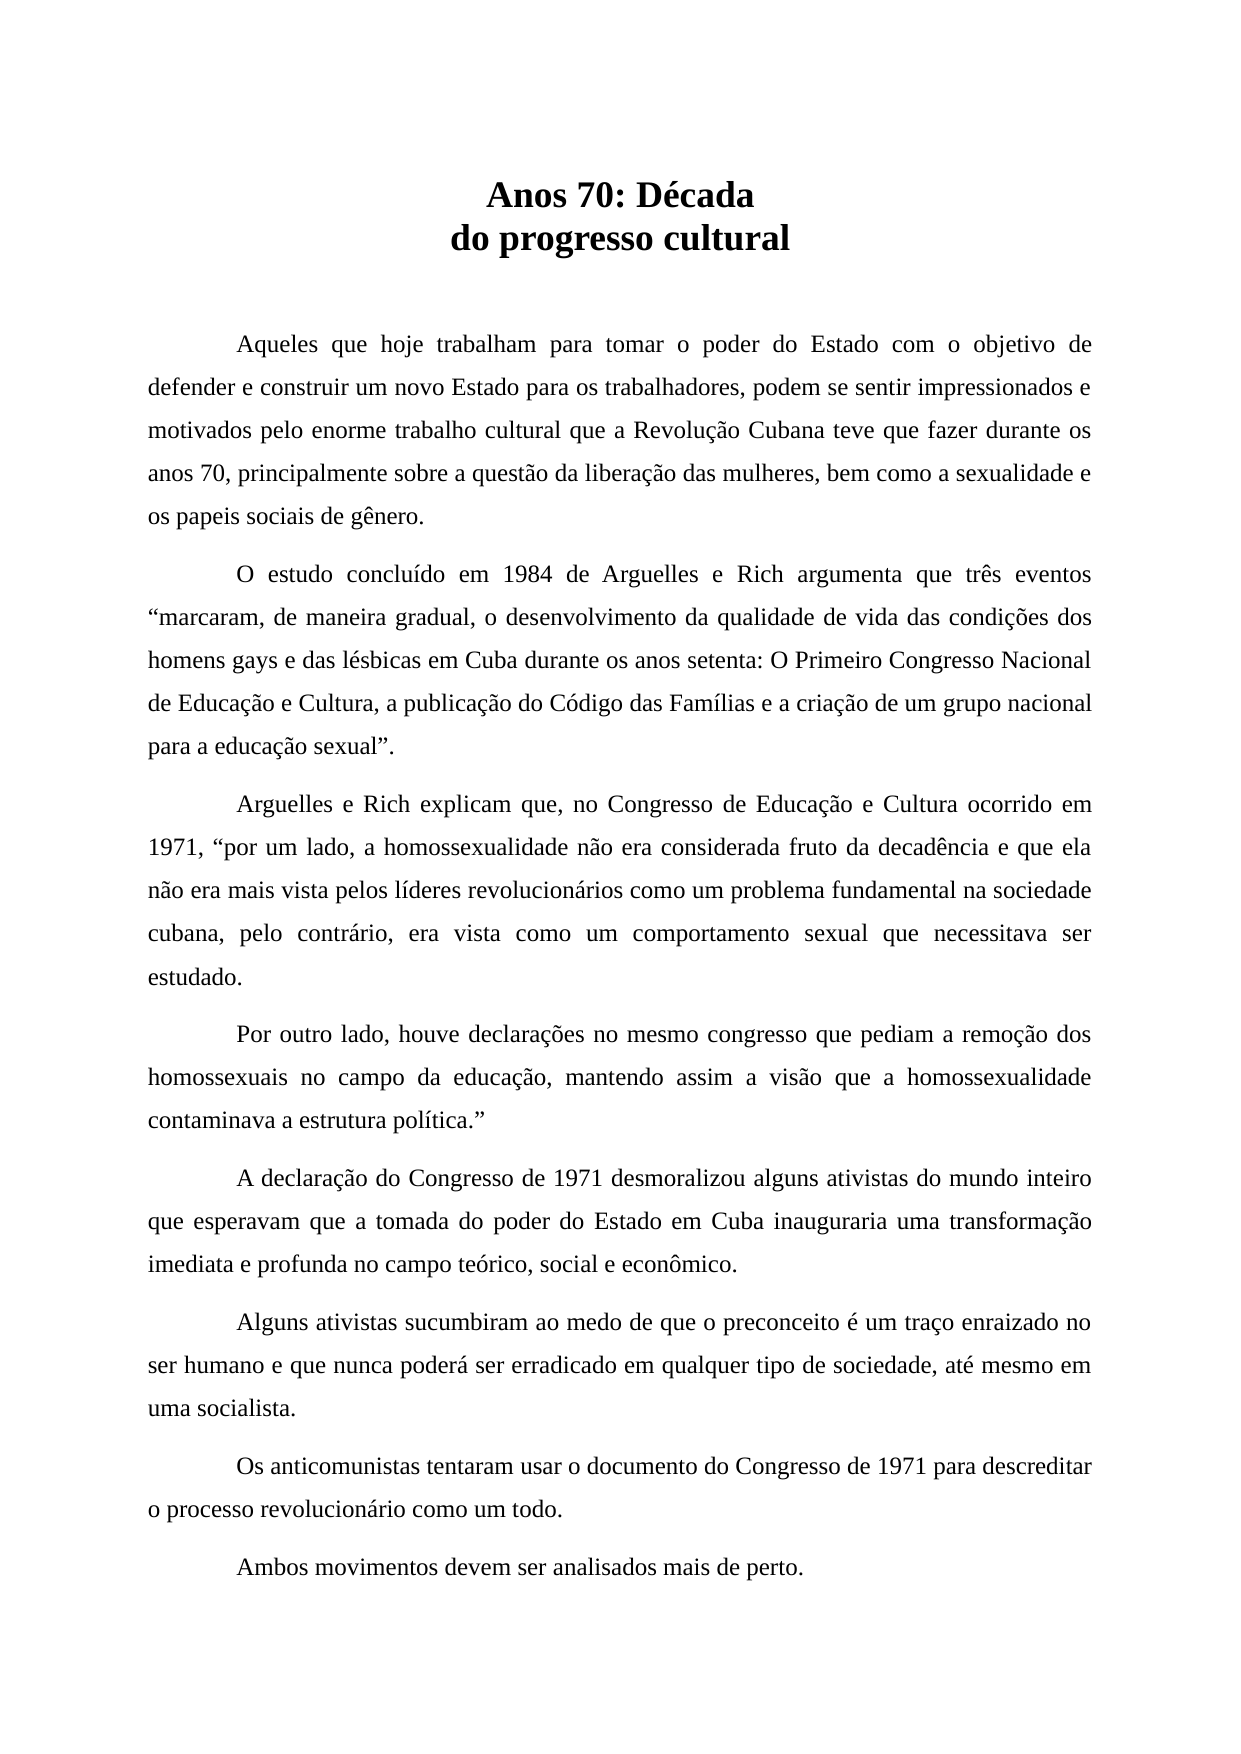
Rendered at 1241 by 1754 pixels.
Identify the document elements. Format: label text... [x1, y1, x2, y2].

text O estudo concluído em 1984 de Arguelles e Rich argumenta que três eventos “marcaram, de maneira gradual, o desenvolvimento da qualidade de vida das condições dos homens gays e das lésbicas em Cuba durante os anos setenta: O Primeiro Congresso Nacional de Educação e Cultura, a publicação do Código das Famílias e a criação de um grupo nacional para a educação sexual”. [148, 559, 1093, 760]
text Por outro lado, houve declarações no mesmo congresso que pediam a remoção dos homossexuais no campo da educação, mantendo assim a visão que a homossexualidade contaminava a estrutura política.” [148, 1019, 1093, 1134]
text Aqueles que hoje trabalham para tomar o poder do Estado com o objetivo de defender e construir um novo Estado para os trabalhadores, podem se sentir impressionados e motivados pelo enorme trabalho cultural que a Revolução Cubana teve que fazer durante os anos 70, principalmente sobre a questão da liberação das mulheres, bem como a sexualidade e os papeis sociais de gênero. [148, 329, 1093, 530]
text Os anticomunistas tentaram usar o documento do Congresso de 1971 para descreditar o processo revolucionário como um todo. [148, 1451, 1093, 1523]
text Ambos movimentos devem ser analisados mais de perto. [148, 1552, 1093, 1581]
text A declaração do Congresso de 1971 desmoralizou alguns ativistas do mundo inteiro que esperavam que a tomada do poder do Estado em Cuba inauguraria uma transformação imediata e profunda no campo teórico, social e econômico. [148, 1163, 1093, 1278]
subtitle Anos 70: Década do progresso cultural [148, 172, 1093, 259]
text Alguns ativistas sucumbiram ao medo de que o preconceito é um traço enraizado no ser humano e que nunca poderá ser erradicado em qualquer tipo de sociedade, até mesmo em uma socialista. [148, 1307, 1093, 1422]
text Arguelles e Rich explicam que, no Congresso de Educação e Cultura ocorrido em 1971, “por um lado, a homossexualidade não era considerada fruto da decadência e que ela não era mais vista pelos líderes revolucionários como um problema fundamental na sociedade cubana, pelo contrário, era vista como um comportamento sexual que necessitava ser estudado. [148, 789, 1093, 990]
